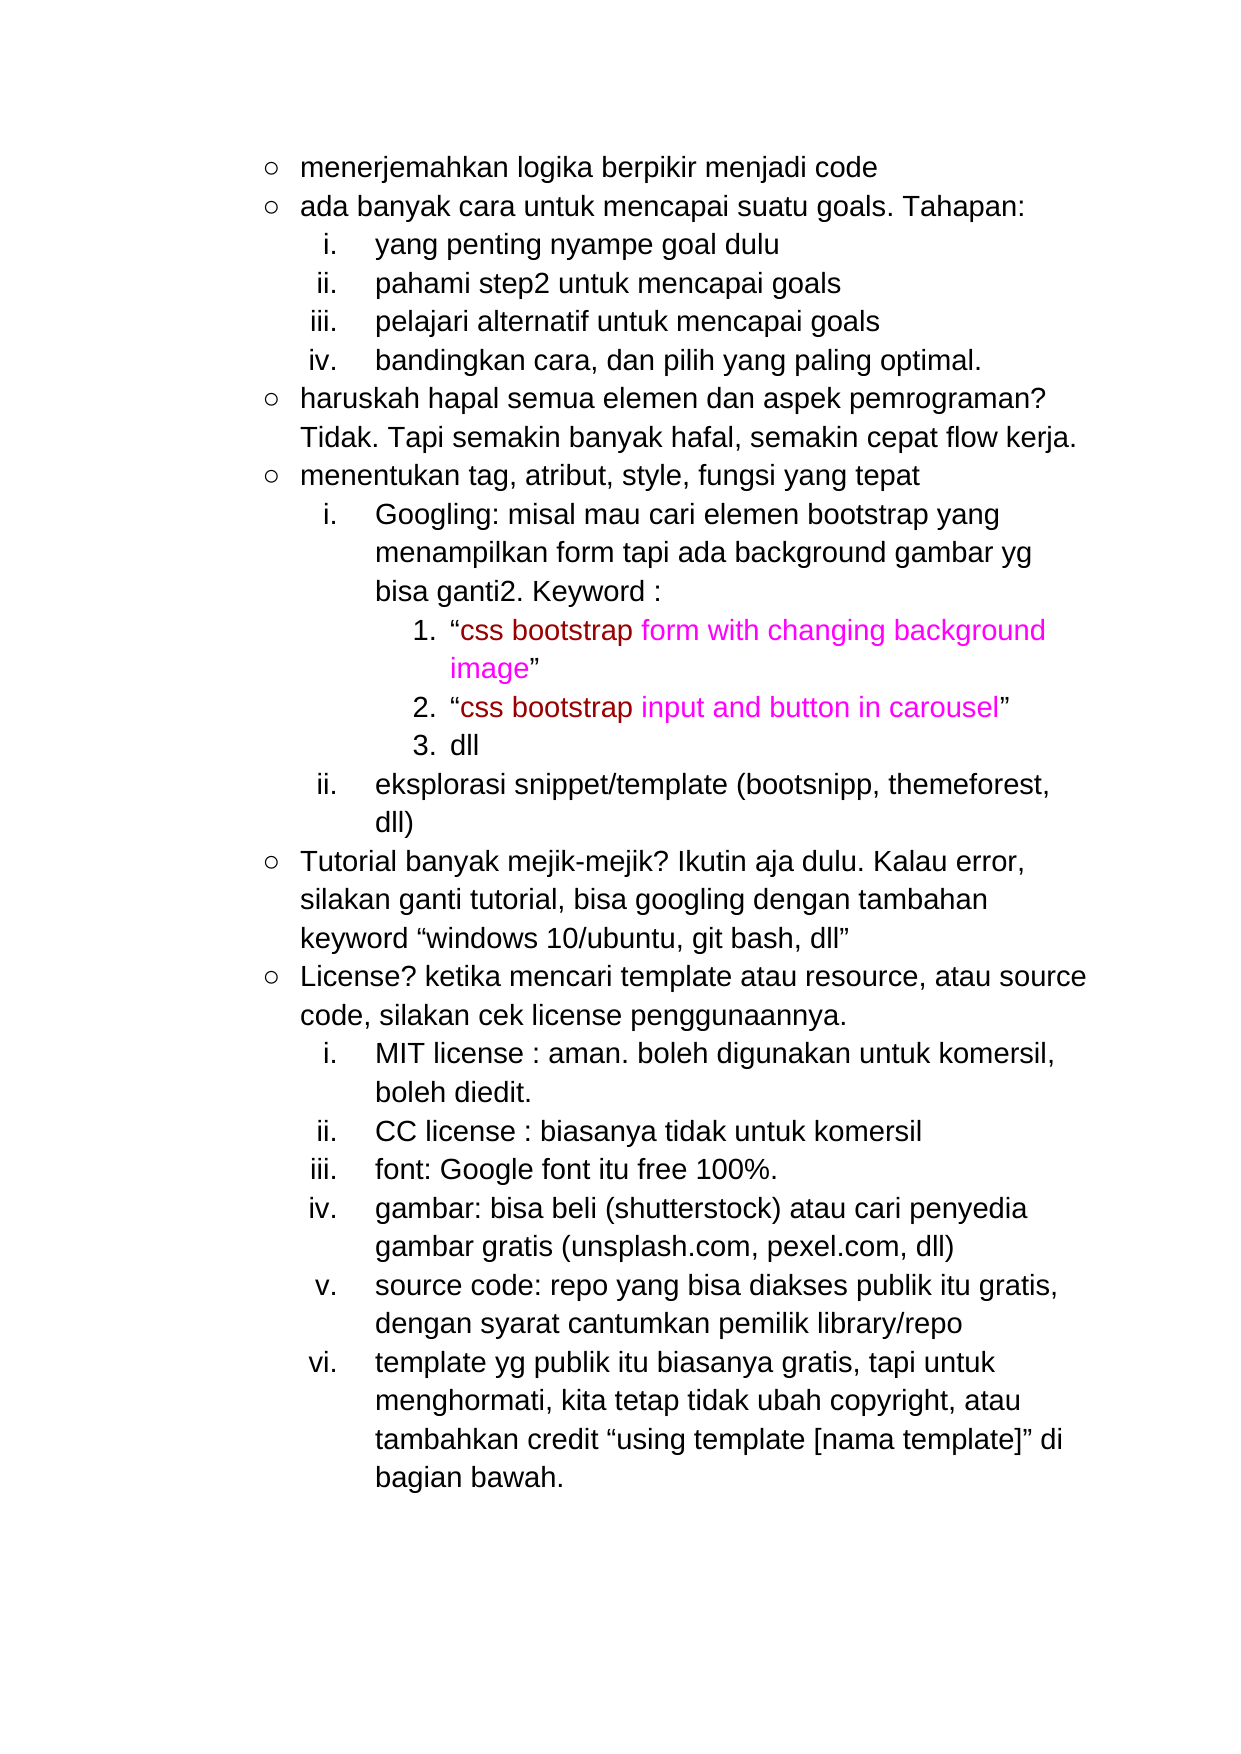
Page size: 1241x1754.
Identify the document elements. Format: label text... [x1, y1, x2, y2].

list menentukan tag, atribut, style, fungsi yang tepat [262, 458, 1090, 492]
list pelajari alternatif untuk mencapai goals [337, 304, 1090, 338]
list License? ketika mencari template atau resource, atau source code, silakan cek license penggunaannya. [262, 959, 1090, 1031]
list “css bootstrap input and button in carousel” [412, 689, 1090, 723]
list pahami step2 untuk mencapai goals [337, 266, 1090, 299]
list Tutorial banyak mejik-mejik? Ikutin aja dulu. Kalau error, silakan ganti tutorial, bisa googling dengan tambahan keyword “windows 10/ubuntu, git bash, dll” [262, 844, 1090, 954]
list font: Google font itu free 100%. [337, 1152, 1090, 1186]
list menerjemahkan logika berpikir menjadi code [262, 150, 1090, 183]
list gambar: bisa beli (shutterstock) atau cari penyedia gambar gratis (unsplash.com, pexel.com, dll) [337, 1191, 1090, 1263]
list yang penting nyampe goal dulu [337, 227, 1090, 261]
list haruskah hapal semua elemen dan aspek pemrograman? Tidak. Tapi semakin banyak hafal, semakin cepat flow kerja. [262, 381, 1090, 453]
list ada banyak cara untuk mencapai suatu goals. Tahapan: [262, 188, 1090, 222]
list CC license : biasanya tidak untuk komersil [337, 1113, 1090, 1147]
list template yg publik itu biasanya gratis, tapi untuk menghormati, kita tetap tidak ubah copyright, atau tambahkan credit “using template [nama template]” di bagian bawah. [337, 1345, 1090, 1494]
list “css bootstrap form with changing background image” [412, 612, 1090, 684]
list eksplorasi snippet/template (bootsnipp, themeforest, dll) [337, 767, 1090, 839]
list MIT license : aman. boleh digunakan untuk komersil, boleh diedit. [337, 1036, 1090, 1108]
list Googling: misal mau cari elemen bootstrap yang menampilkan form tapi ada background gambar yg bisa ganti2. Keyword : [337, 497, 1090, 607]
list bandingkan cara, dan pilih yang paling optimal. [337, 343, 1090, 376]
list dll [412, 728, 1090, 762]
list source code: repo yang bisa diakses publik itu gratis, dengan syarat cantumkan pemilik library/repo [337, 1268, 1090, 1340]
